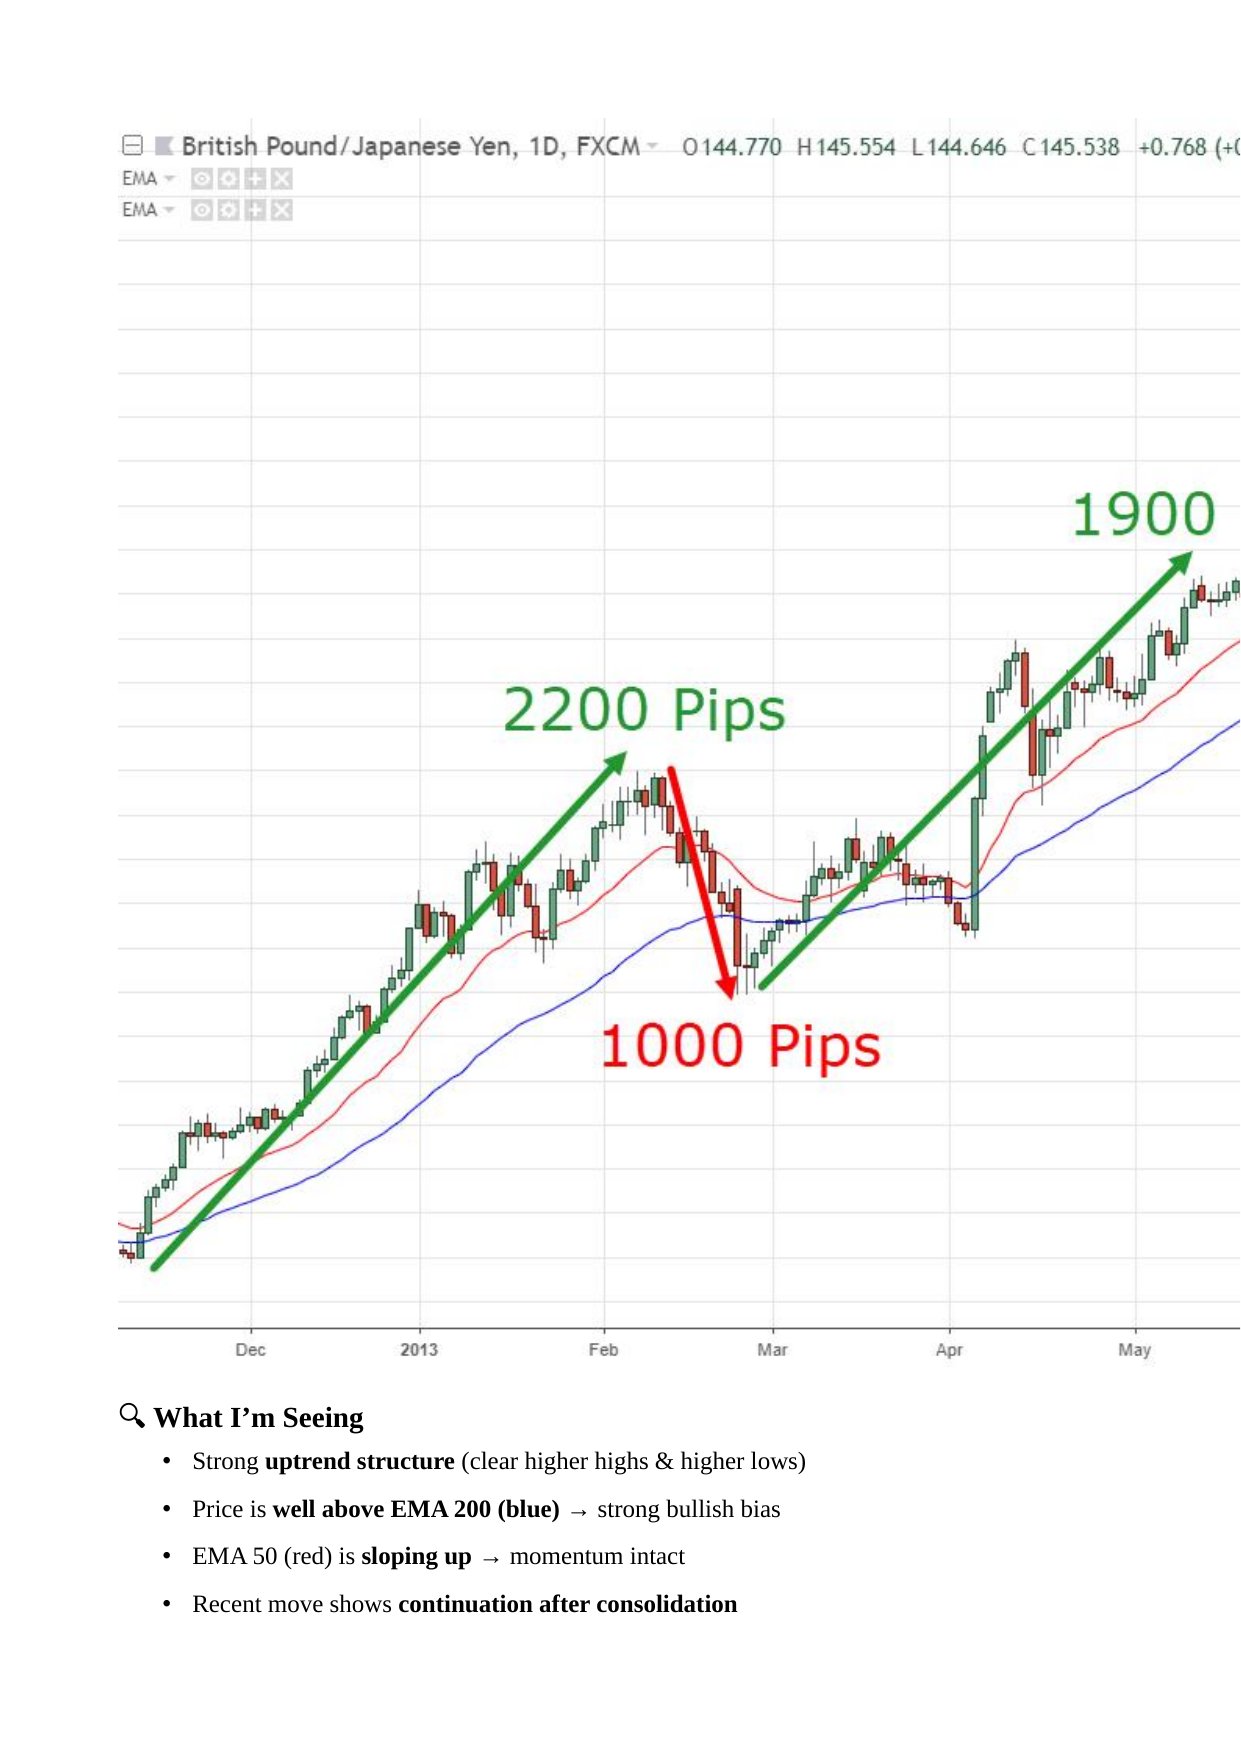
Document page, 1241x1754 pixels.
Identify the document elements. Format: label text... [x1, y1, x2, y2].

list Price is well above EMA 200 (blue) → strong bullish bias [162, 1494, 1122, 1522]
list EMA 50 (red) is sloping up → momentum intact [162, 1541, 1122, 1570]
picture [118, 118, 1241, 1367]
list Strong uptrend structure (clear higher highs & higher lows) [162, 1446, 1122, 1475]
list Recent move shows continuation after consolidation [162, 1589, 1122, 1618]
subtitle 🔍 What I’m Seeing [118, 1400, 1122, 1433]
